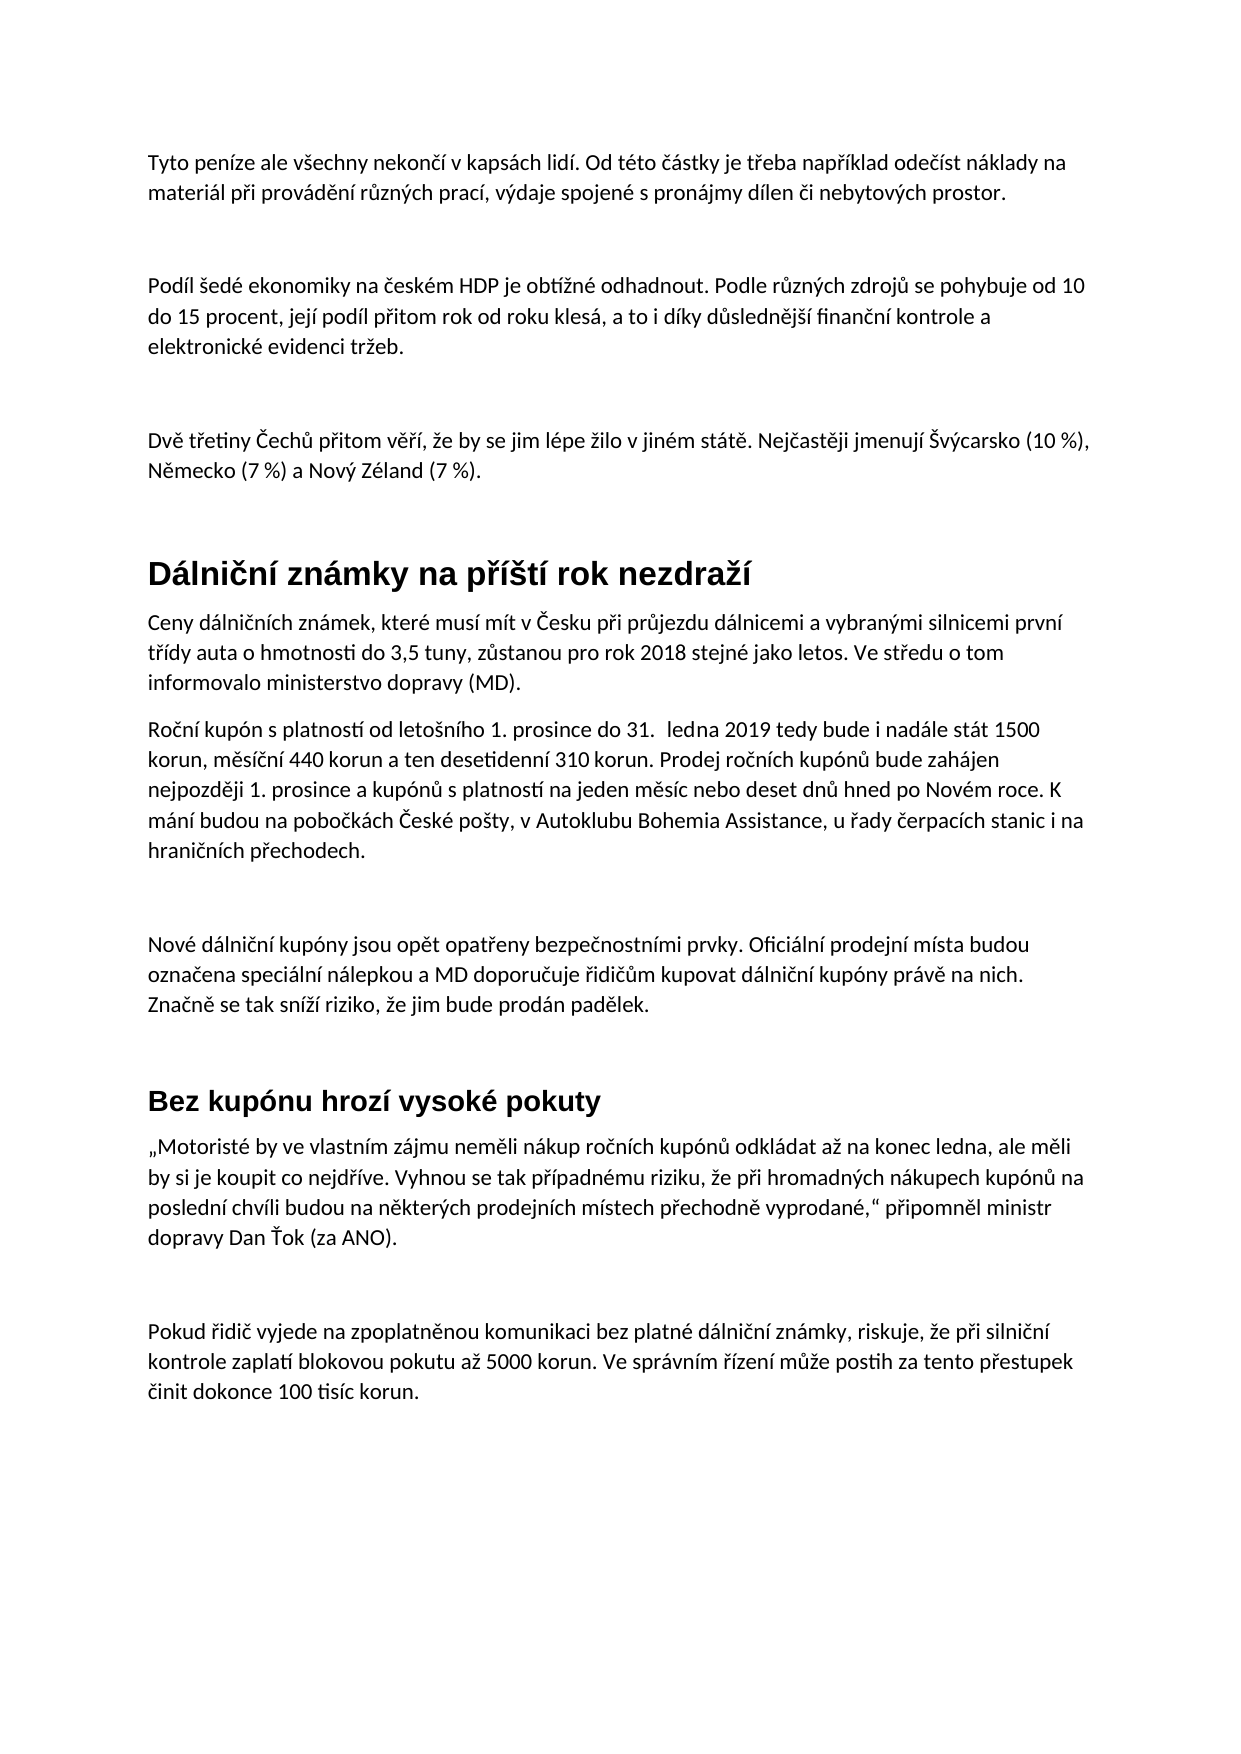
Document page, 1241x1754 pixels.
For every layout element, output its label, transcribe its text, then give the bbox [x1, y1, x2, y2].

text Nové dálniční kupóny jsou opět opatřeny bezpečnostními prvky. Oficiální prodejní místa budou označena speciální nálepkou a MD doporučuje řidičům kupovat dálniční kupóny právě na nich. Značně se tak sníží riziko, že jim bude prodán padělek. [148, 930, 1093, 1018]
text Dvě třetiny Čechů přitom věří, že by se jim lépe žilo v jiném státě. Nejčastěji jmenují Švýcarsko (10 %), Německo (7 %) a Nový Zéland (7 %). [148, 426, 1093, 484]
text Podíl šedé ekonomiky na českém HDP je obtížné odhadnout. Podle různých zdrojů se pohybuje od 10 do 15 procent, její podíl přitom rok od roku klesá, a to i díky důslednější finanční kontrole a elektronické evidenci tržeb. [148, 272, 1093, 360]
text „Motoristé by ve vlastním zájmu neměli nákup ročních kupónů odkládat až na konec ledna, ale měli by si je koupit co nejdříve. Vyhnou se tak případnému riziku, že při hromadných nákupech kupónů na poslední chvíli budou na některých prodejních místech přechodně vyprodané,“ připomněl ministr dopravy Dan Ťok (za ANO). [148, 1132, 1093, 1251]
subtitle Bez kupónu hrozí vysoké pokuty [148, 1084, 1093, 1117]
subtitle Dálniční známky na příští rok nezdraží [148, 554, 1093, 592]
text Tyto peníze ale všechny nekončí v kapsách lidí. Od této částky je třeba například odečíst náklady na materiál při provádění různých prací, výdaje spojené s pronájmy dílen či nebytových prostor. [148, 148, 1093, 206]
text Ceny dálničních známek, které musí mít v Česku při průjezdu dálnicemi a vybranými silnicemi první třídy auta o hmotnosti do 3,5 tuny, zůstanou pro rok 2018 stejné jako letos. Ve středu o tom informovalo ministerstvo dopravy (MD). [148, 608, 1093, 696]
text Pokud řidič vyjede na zpoplatněnou komunikaci bez platné dálniční známky, riskuje, že při silniční kontrole zaplatí blokovou pokutu až 5000 korun. Ve správním řízení může postih za tento přestupek činit dokonce 100 tisíc korun. [148, 1317, 1093, 1405]
text Roční kupón s platností od letošního 1. prosince do 31. led­­na 2019 tedy bude i nadále stát 1500 korun, měsíční 440 korun a ten desetidenní 310 korun. Prodej ročních kupónů bude zahájen nejpozději 1. prosince a kupónů s platností na jeden měsíc nebo deset dnů hned po Novém roce. K mání budou na pobočkách České pošty, v Autoklubu Bohemia Assistance, u řady čerpacích stanic i na hraničních přechodech. [148, 715, 1093, 864]
